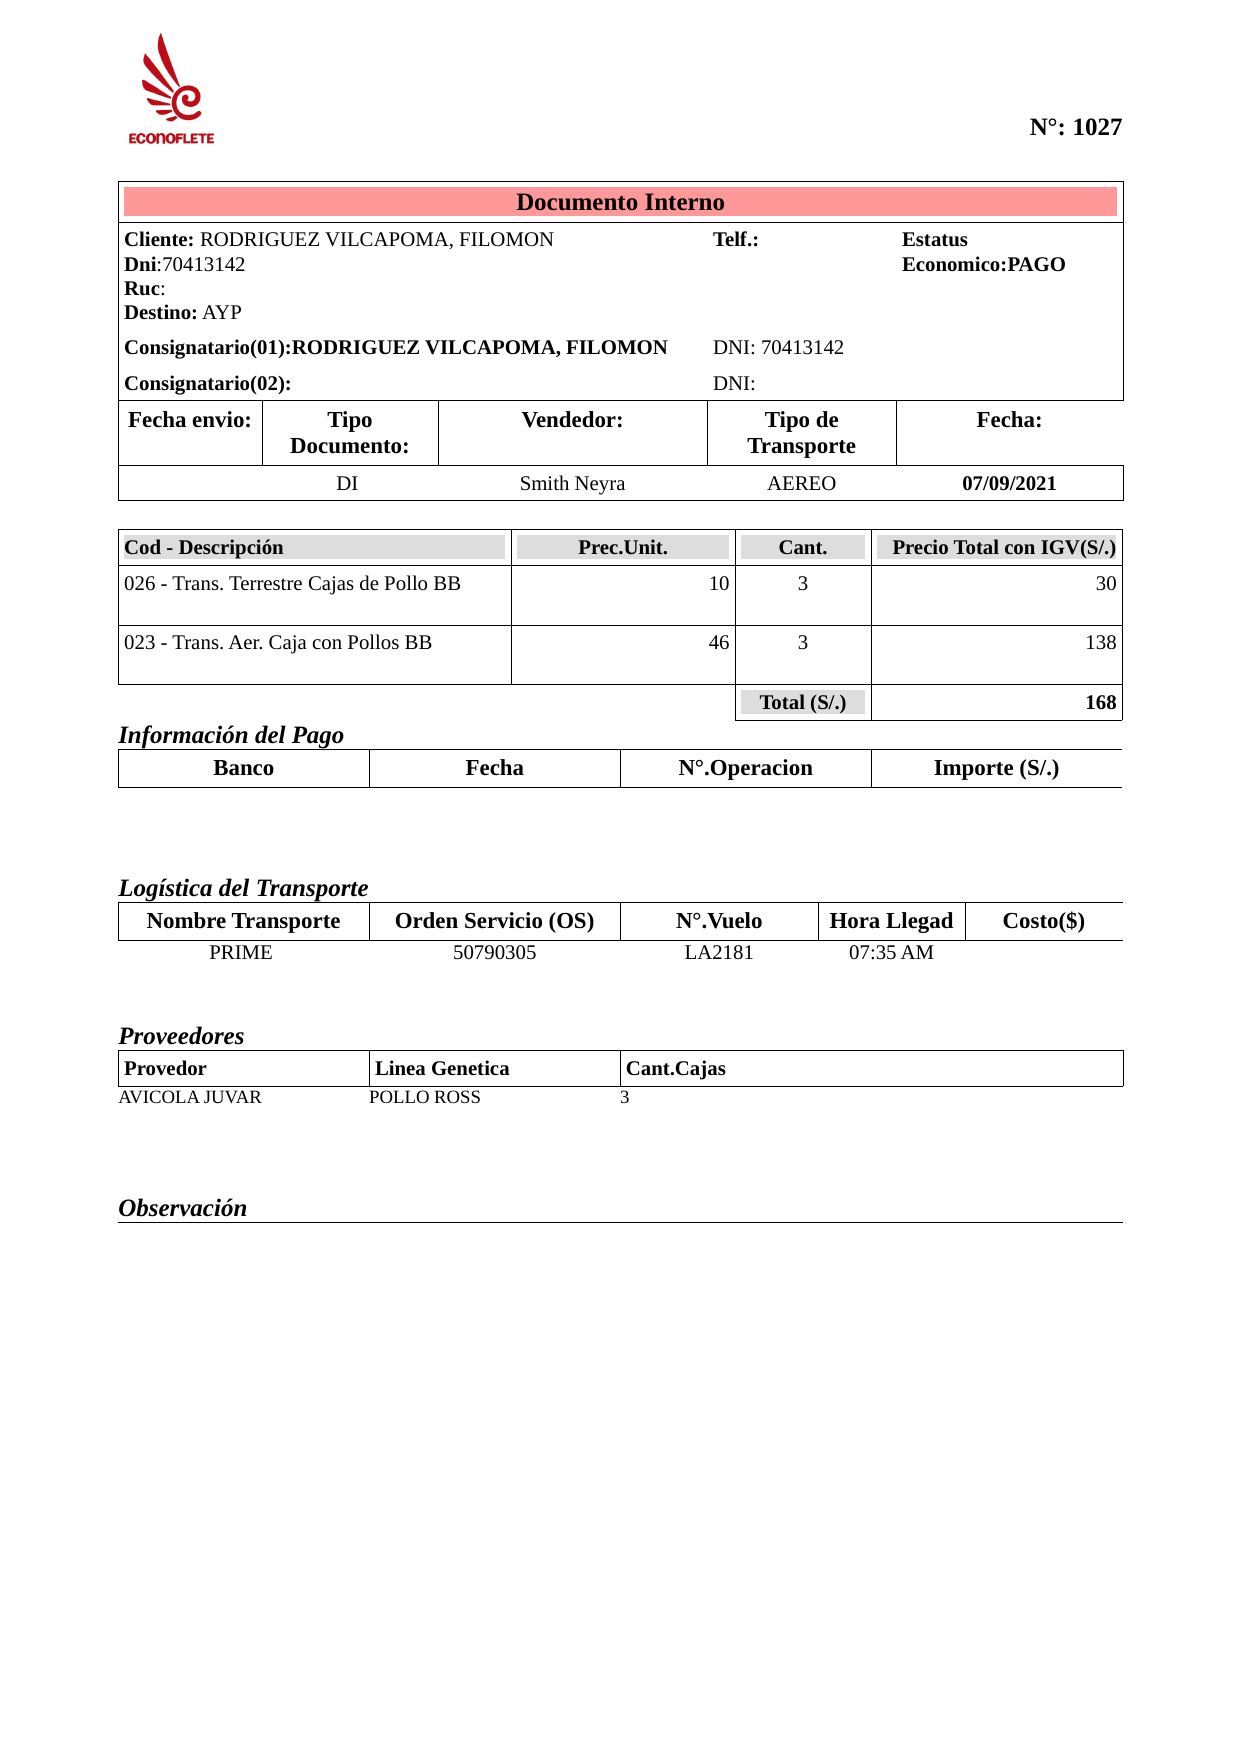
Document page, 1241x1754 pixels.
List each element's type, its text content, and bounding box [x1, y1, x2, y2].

table_cell [965, 993, 1123, 1021]
table_cell LA2181 [620, 941, 818, 964]
table_cell 30 [872, 566, 1122, 624]
table_cell DI [262, 466, 438, 500]
table_cell Consignatario(01):RODRIGUEZ VILCAPOMA, FILOMON [119, 329, 707, 365]
table_cell 07/09/2021 [896, 466, 1123, 500]
table_cell DNI: [707, 365, 1123, 400]
table_cell 3 [736, 626, 871, 684]
table_cell [118, 993, 369, 1021]
table_cell Fecha envio: [119, 401, 262, 465]
table_cell [118, 844, 369, 873]
table_cell [118, 815, 369, 844]
table_cell 10 [512, 566, 735, 624]
table_cell [620, 788, 871, 815]
table_header [118, 1223, 1123, 1246]
table_header Importe (S/.) [872, 750, 1122, 787]
table_cell [511, 685, 735, 720]
table_cell 50790305 [369, 941, 620, 964]
table_header Provedor [119, 1051, 369, 1086]
table_cell [369, 1107, 620, 1129]
text Proveedores [118, 1021, 1122, 1050]
table_cell [118, 1129, 369, 1150]
table_cell Consignatario(02): [119, 365, 707, 400]
table_header Hora Llegad [819, 903, 965, 939]
table_cell [620, 1107, 1123, 1129]
table_cell Tipo Documento: [263, 401, 438, 465]
table_cell 023 - Trans. Aer. Caja con Pollos BB [119, 626, 511, 684]
table_cell AEREO [707, 466, 896, 500]
table_cell [620, 844, 871, 873]
table_cell [871, 815, 1122, 844]
table_cell [369, 1150, 620, 1172]
table_cell Total (S/.) [736, 685, 871, 720]
table_header Costo($) [966, 903, 1123, 939]
table_header N°.Operacion [621, 750, 871, 787]
table_cell AVICOLA JUVAR [118, 1087, 369, 1107]
table_header Documento Interno [119, 182, 1123, 222]
table_cell 026 - Trans. Terrestre Cajas de Pollo BB [119, 566, 511, 624]
table_cell [118, 1150, 369, 1172]
table_cell [620, 993, 818, 1021]
table_cell Vendedor: [439, 401, 707, 465]
table_cell Smith Neyra [438, 466, 707, 500]
table_cell [369, 815, 620, 844]
table_cell [118, 1172, 369, 1193]
table_header Banco [119, 750, 369, 787]
table_cell [620, 964, 818, 992]
table_cell Cliente: RODRIGUEZ VILCAPOMA, FILOMON Dni:70413142 Ruc: Destino: AYP [119, 223, 707, 329]
table_cell Estatus Economico:PAGO [896, 223, 1123, 329]
table_cell Tipo de Transporte [708, 401, 896, 465]
table_cell [369, 1172, 620, 1193]
table_cell [871, 844, 1122, 873]
table_cell [965, 964, 1123, 992]
text Observación [118, 1193, 1122, 1222]
table_header Linea Genetica [370, 1051, 620, 1086]
table_cell 3 [736, 566, 871, 624]
table_cell [818, 993, 965, 1021]
table_cell [818, 964, 965, 992]
table_cell 138 [872, 626, 1122, 684]
table_header Fecha [370, 750, 620, 787]
picture [118, 32, 225, 144]
table_header N°.Vuelo [621, 903, 818, 939]
table_cell DNI: 70413142 [707, 329, 1123, 365]
table_cell PRIME [118, 941, 369, 964]
table_cell 07:35 AM [818, 941, 965, 964]
table_header Cant. [736, 530, 871, 565]
table_cell [369, 788, 620, 815]
table_cell [118, 1107, 369, 1129]
table_cell [118, 788, 369, 815]
table_header Precio Total con IGV(S/.) [872, 530, 1122, 565]
table_cell [620, 815, 871, 844]
table_cell [118, 685, 511, 720]
table_cell 46 [512, 626, 735, 684]
text Logística del Transporte [118, 873, 1122, 902]
table_cell [871, 788, 1122, 815]
table_cell [620, 1129, 1123, 1150]
table_header Cant.Cajas [621, 1051, 1123, 1086]
table_cell [118, 964, 369, 992]
table_cell POLLO ROSS [369, 1087, 620, 1107]
table_cell [620, 1150, 1123, 1172]
table_cell 168 [872, 685, 1122, 720]
table_header Orden Servicio (OS) [370, 903, 620, 939]
table_header Prec.Unit. [512, 530, 735, 565]
table_cell [965, 941, 1123, 964]
table_cell [620, 1172, 1123, 1193]
table_header Cod - Descripción [119, 530, 511, 565]
table_header Nombre Transporte [119, 903, 369, 939]
text Información del Pago [118, 720, 1122, 749]
table_cell [369, 964, 620, 992]
table_cell [119, 466, 262, 500]
table_cell Fecha: [897, 401, 1123, 465]
table_cell [369, 1129, 620, 1150]
table_cell 3 [620, 1087, 1123, 1107]
table_cell [369, 993, 620, 1021]
table_cell Telf.: [707, 223, 896, 329]
table_cell [369, 844, 620, 873]
